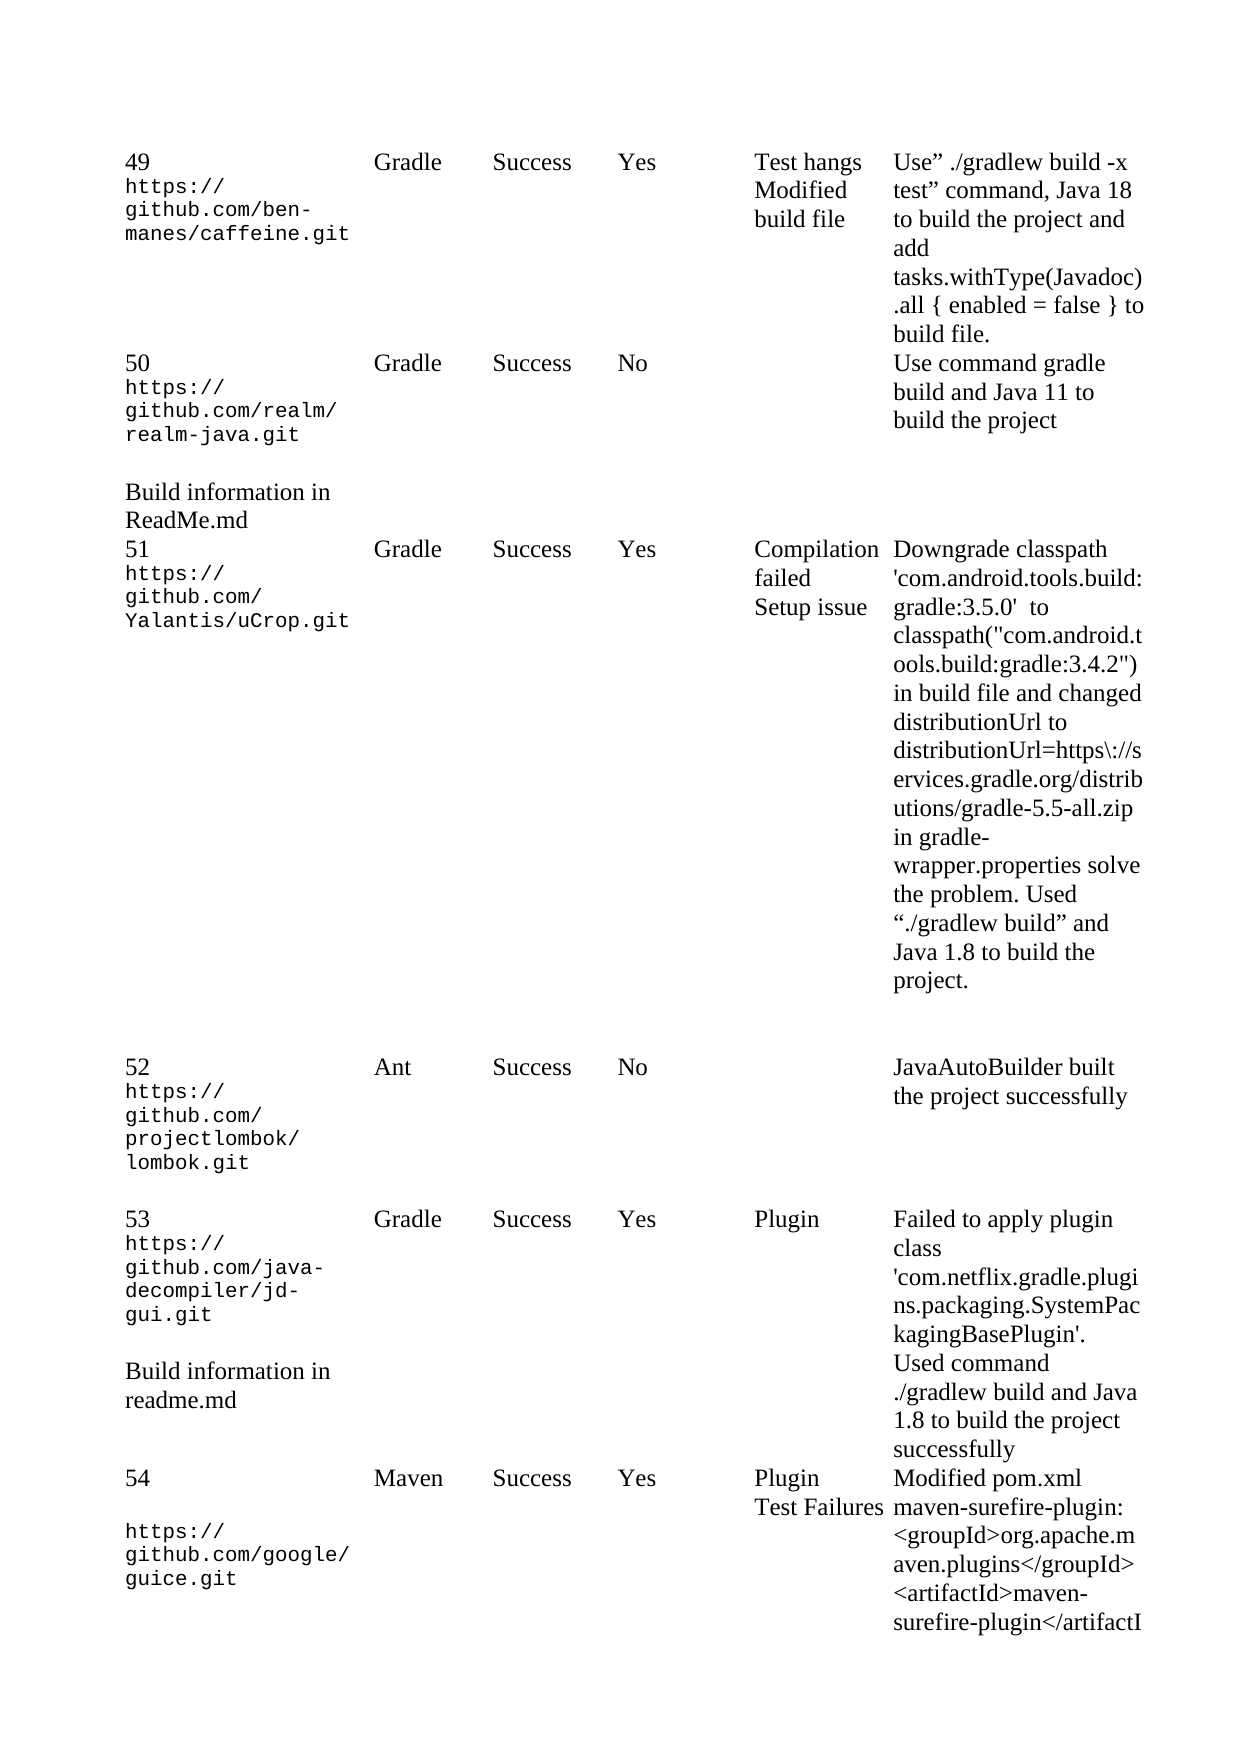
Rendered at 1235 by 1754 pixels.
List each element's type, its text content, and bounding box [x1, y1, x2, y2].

table_cell No [617, 348, 754, 534]
table_cell Success [493, 1204, 617, 1463]
table_cell [493, 118, 617, 147]
table_cell 52 https://github.com/projectlombok/lombok.git [125, 1052, 374, 1204]
table_cell Success [493, 348, 617, 534]
table_cell Maven [374, 1463, 492, 1636]
table_cell Use command gradle build and Java 11 to build the project [893, 348, 1145, 534]
table_cell [374, 118, 492, 147]
table_cell [893, 118, 1145, 147]
table_cell Yes [617, 1463, 754, 1636]
table_cell Gradle [374, 1204, 492, 1463]
table_cell Compilation failed Setup issue [754, 534, 893, 1052]
table_cell [754, 1052, 893, 1204]
table_cell No [617, 1052, 754, 1204]
table_cell [617, 118, 754, 147]
table_cell 49 https://github.com/ben-manes/caffeine.git [125, 147, 374, 348]
table_cell Plugin Test Failures [754, 1463, 893, 1636]
table_cell Gradle [374, 348, 492, 534]
table_cell Success [493, 534, 617, 1052]
table_cell Yes [617, 534, 754, 1052]
table_cell JavaAutoBuilder built the project successfully [893, 1052, 1145, 1204]
table_cell 54 https://github.com/google/guice.git [125, 1463, 374, 1636]
table_cell Modified pom.xml maven-surefire-plugin: <groupId>org.apache.maven.plugins</groupId> <artifactId>maven-surefire-plugin</artifactI [893, 1463, 1145, 1636]
table_cell [754, 118, 893, 147]
table_cell Plugin [754, 1204, 893, 1463]
table_cell 50 https://github.com/realm/realm-java.git Build information in ReadMe.md [125, 348, 374, 534]
table_cell Use” ./gradlew build -x test” command, Java 18 to build the project and add tasks.withType(Javadoc).all { enabled = false } to build file. [893, 147, 1145, 348]
table_cell Ant [374, 1052, 492, 1204]
table_cell [754, 348, 893, 534]
table_cell Failed to apply plugin class 'com.netflix.gradle.plugins.packaging.SystemPackagingBasePlugin'. Used command ./gradlew build and Java 1.8 to build the project successfully [893, 1204, 1145, 1463]
table_cell [125, 118, 374, 147]
table_cell Gradle [374, 534, 492, 1052]
table_cell Yes [617, 147, 754, 348]
table_cell Success [493, 147, 617, 348]
table_cell 53 https://github.com/java-decompiler/jd-gui.git Build information in readme.md [125, 1204, 374, 1463]
table_cell Test hangs Modified build file [754, 147, 893, 348]
table_cell Success [493, 1052, 617, 1204]
table_cell 51 https://github.com/Yalantis/uCrop.git [125, 534, 374, 1052]
table_cell Downgrade classpath 'com.android.tools.build:gradle:3.5.0' to classpath("com.android.tools.build:gradle:3.4.2") in build file and changed distributionUrl to distributionUrl=https\://services.gradle.org/distributions/gradle-5.5-all.zip in gradle-wrapper.properties solve the problem. Used “./gradlew build” and Java 1.8 to build the project. [893, 534, 1145, 1052]
table_cell Yes [617, 1204, 754, 1463]
table_cell Success [493, 1463, 617, 1636]
table_cell Gradle [374, 147, 492, 348]
